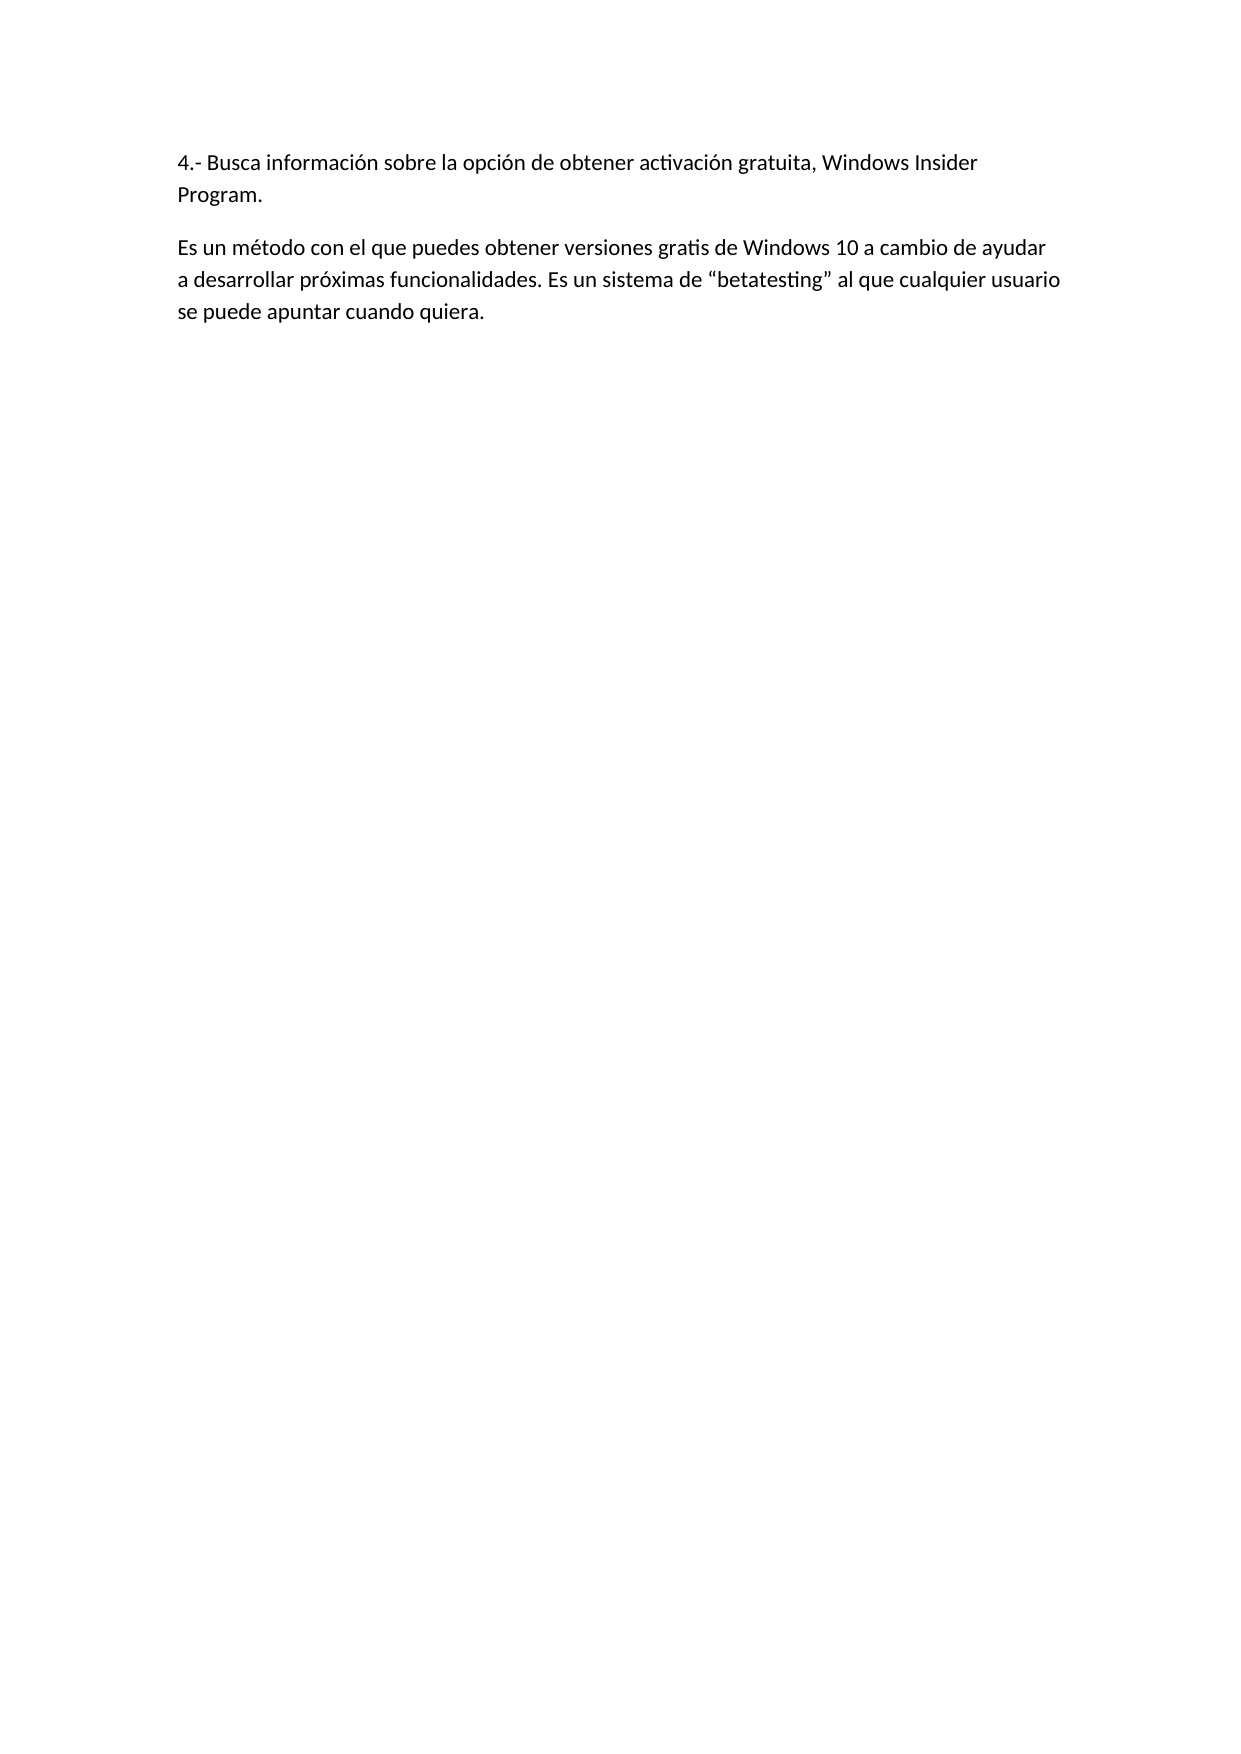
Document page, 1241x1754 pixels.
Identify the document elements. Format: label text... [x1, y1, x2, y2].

text 4.- Busca información sobre la opción de obtener activación gratuita, Windows Insider Program. [177, 148, 1063, 208]
text Es un método con el que puedes obtener versiones gratis de Windows 10 a cambio de ayudar a desarrollar próximas funcionalidades. Es un sistema de “betatesting” al que cualquier usuario se puede apuntar cuando quiera. [177, 233, 1063, 325]
